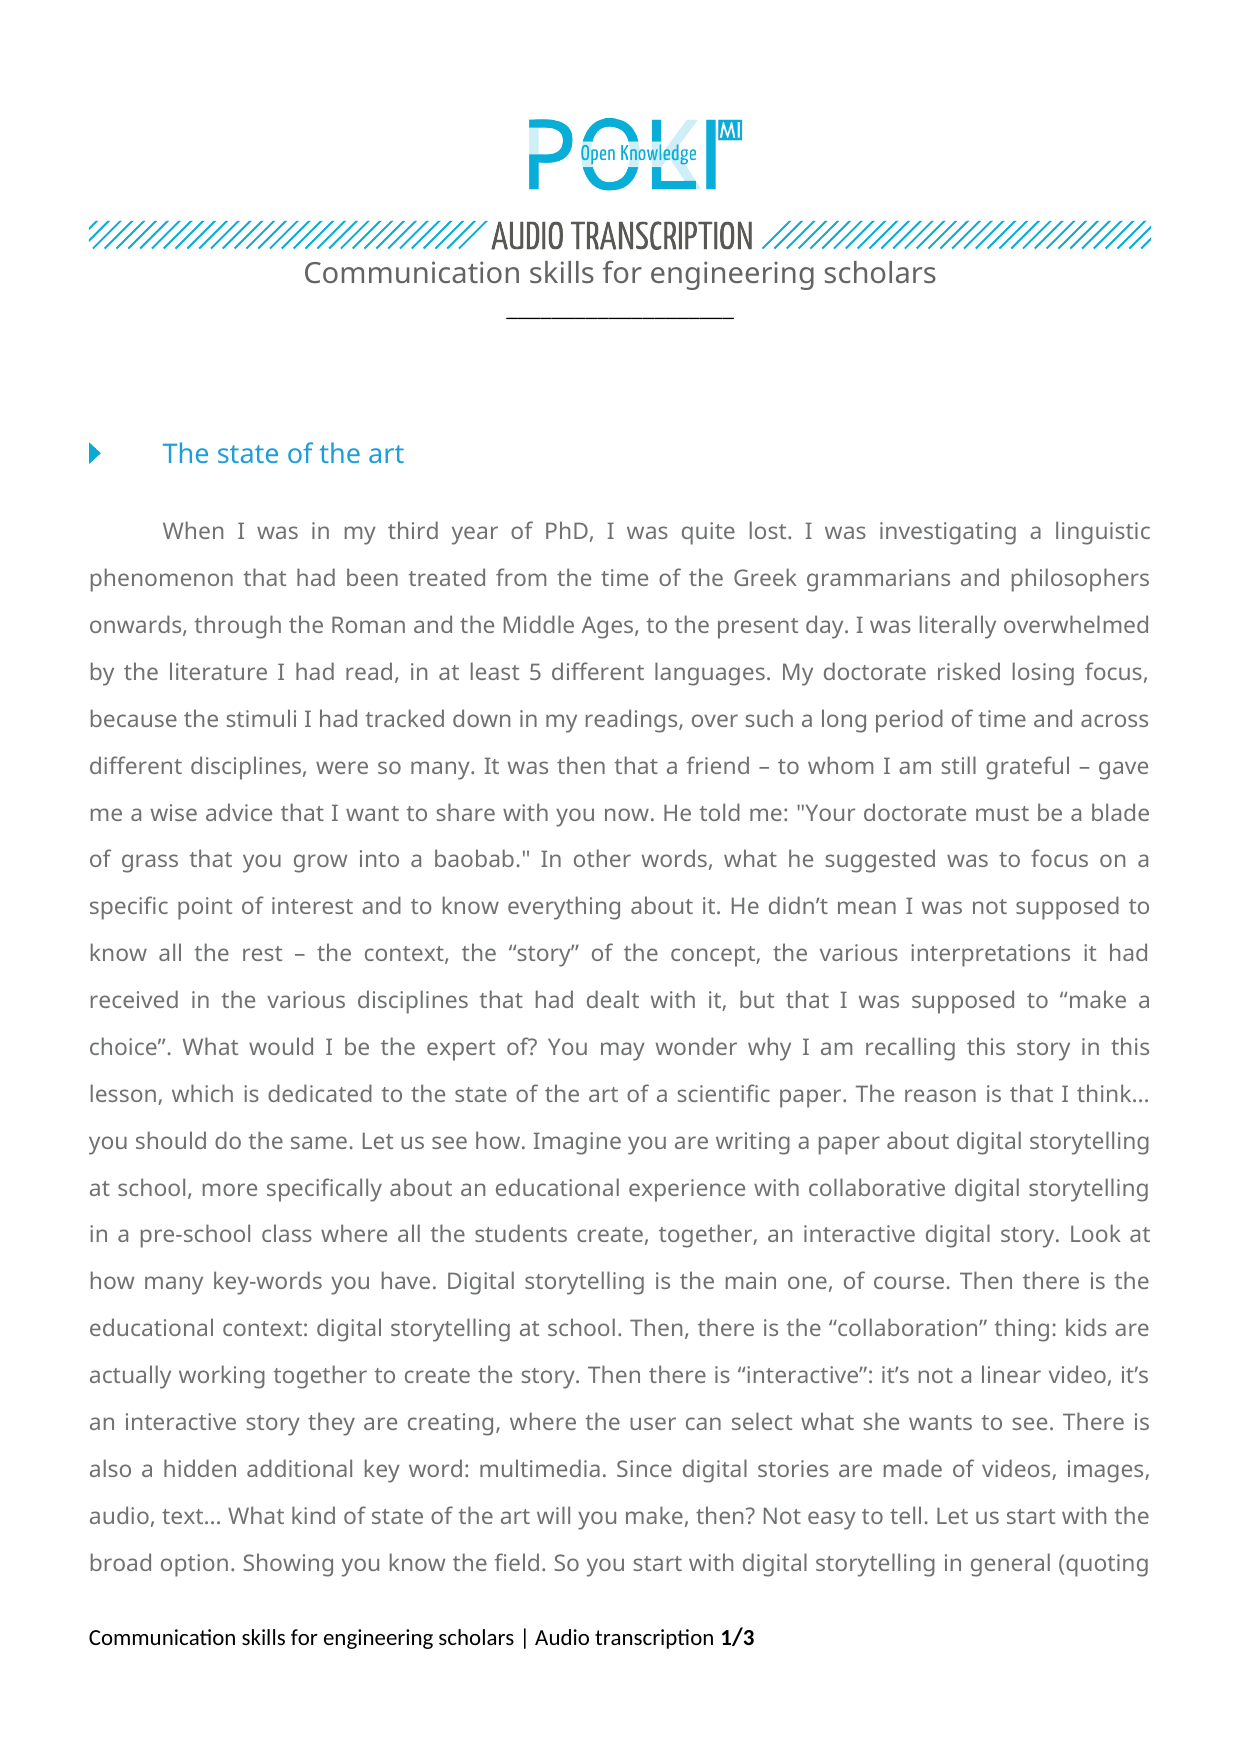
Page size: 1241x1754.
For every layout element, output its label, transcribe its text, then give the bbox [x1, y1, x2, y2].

text When I was in my third year of PhD, I was quite lost. I was investigating a linguistic phenomenon that had been treated from the time of the Greek grammarians and philosophers onwards, through the Roman and the Middle Ages, to the present day. I was literally overwhelmed by the literature I had read, in at least 5 different languages. My doctorate risked losing focus, because the stimuli I had tracked down in my readings, over such a long period of time and across different disciplines, were so many. It was then that a friend – to whom I am still grateful – gave me a wise advice that I want to share with you now. He told me: "Your doctorate must be a blade of grass that you grow into a baobab." In other words, what he suggested was to focus on a specific point of interest and to know everything about it. He didn’t mean I was not supposed to know all the rest – the context, the “story” of the concept, the various interpretations it had received in the various disciplines that had dealt with it, but that I was supposed to “make a choice”. What would I be the expert of? You may wonder why I am recalling this story in this lesson, which is dedicated to the state of the art of a scientific paper. The reason is that I think… you should do the same. Let us see how. Imagine you are writing a paper about digital storytelling at school, more specifically about an educational experience with collaborative digital storytelling in a pre-school class where all the students create, together, an interactive digital story. Look at how many key-words you have. Digital storytelling is the main one, of course. Then there is the educational context: digital storytelling at school. Then, there is the “collaboration” thing: kids are actually working together to create the story. Then there is “interactive”: it’s not a linear video, it’s an interactive story they are creating, where the user can select what she wants to see. There is also a hidden additional key word: multimedia. Since digital stories are made of videos, images, audio, text… What kind of state of the art will you make, then? Not easy to tell. Let us start with the broad option. Showing you know the field. So you start with digital storytelling in general (quoting [89, 515, 1152, 1578]
list The state of the art [89, 434, 1152, 471]
subtitle Communication skills for engineering scholars [89, 211, 1152, 292]
text ____________________ [89, 294, 1152, 322]
